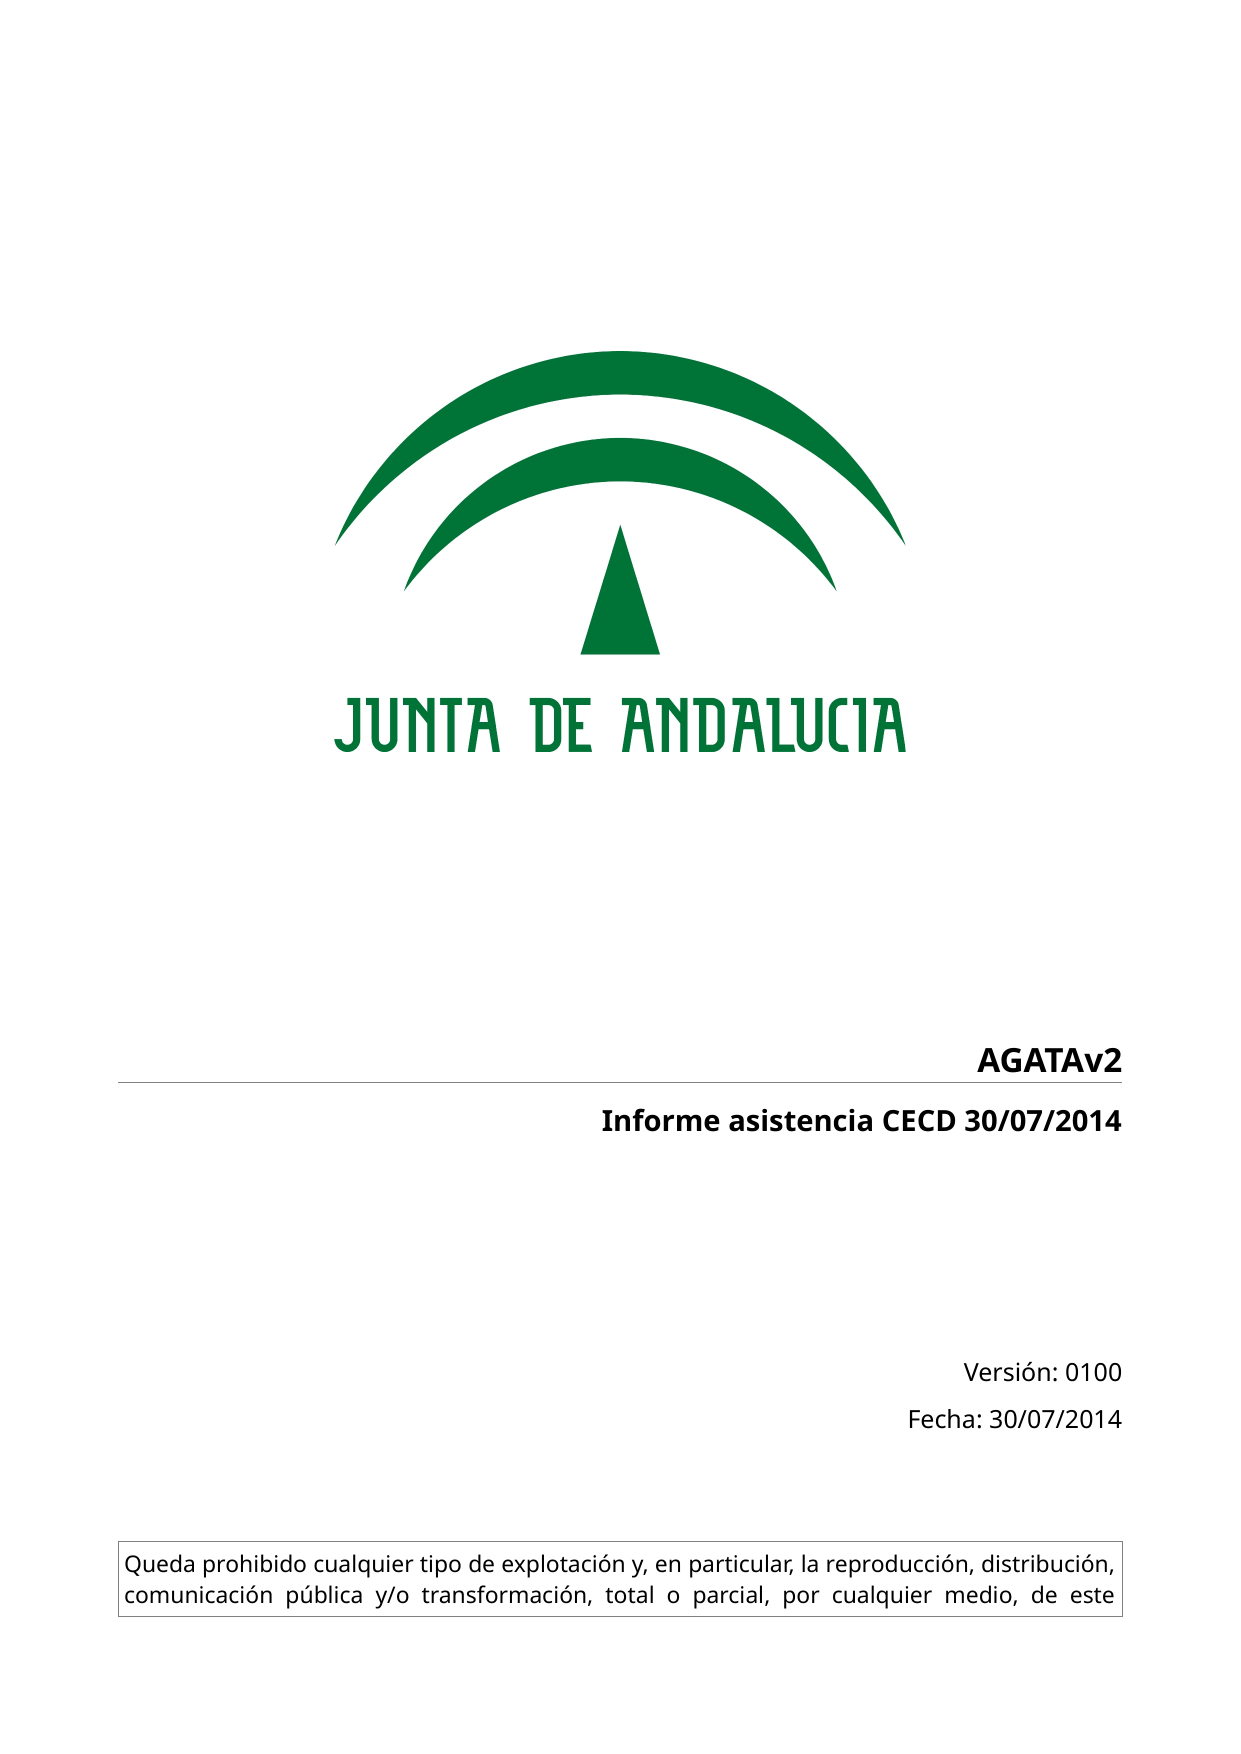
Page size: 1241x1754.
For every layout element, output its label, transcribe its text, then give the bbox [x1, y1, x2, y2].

text Versión: 0100 [118, 1355, 1122, 1389]
text Fecha: 30/07/2014 [118, 1402, 1122, 1436]
table_header Queda prohibido cualquier tipo de explotación y, en particular, la reproducción, distribución, comunicación pública y/o transformación, total o parcial, por cualquier medio, de este [119, 1542, 1122, 1616]
text AGATAv2 [118, 1036, 1122, 1082]
title Informe asistencia CECD 30/07/2014 [118, 1101, 1122, 1140]
picture [334, 351, 906, 752]
